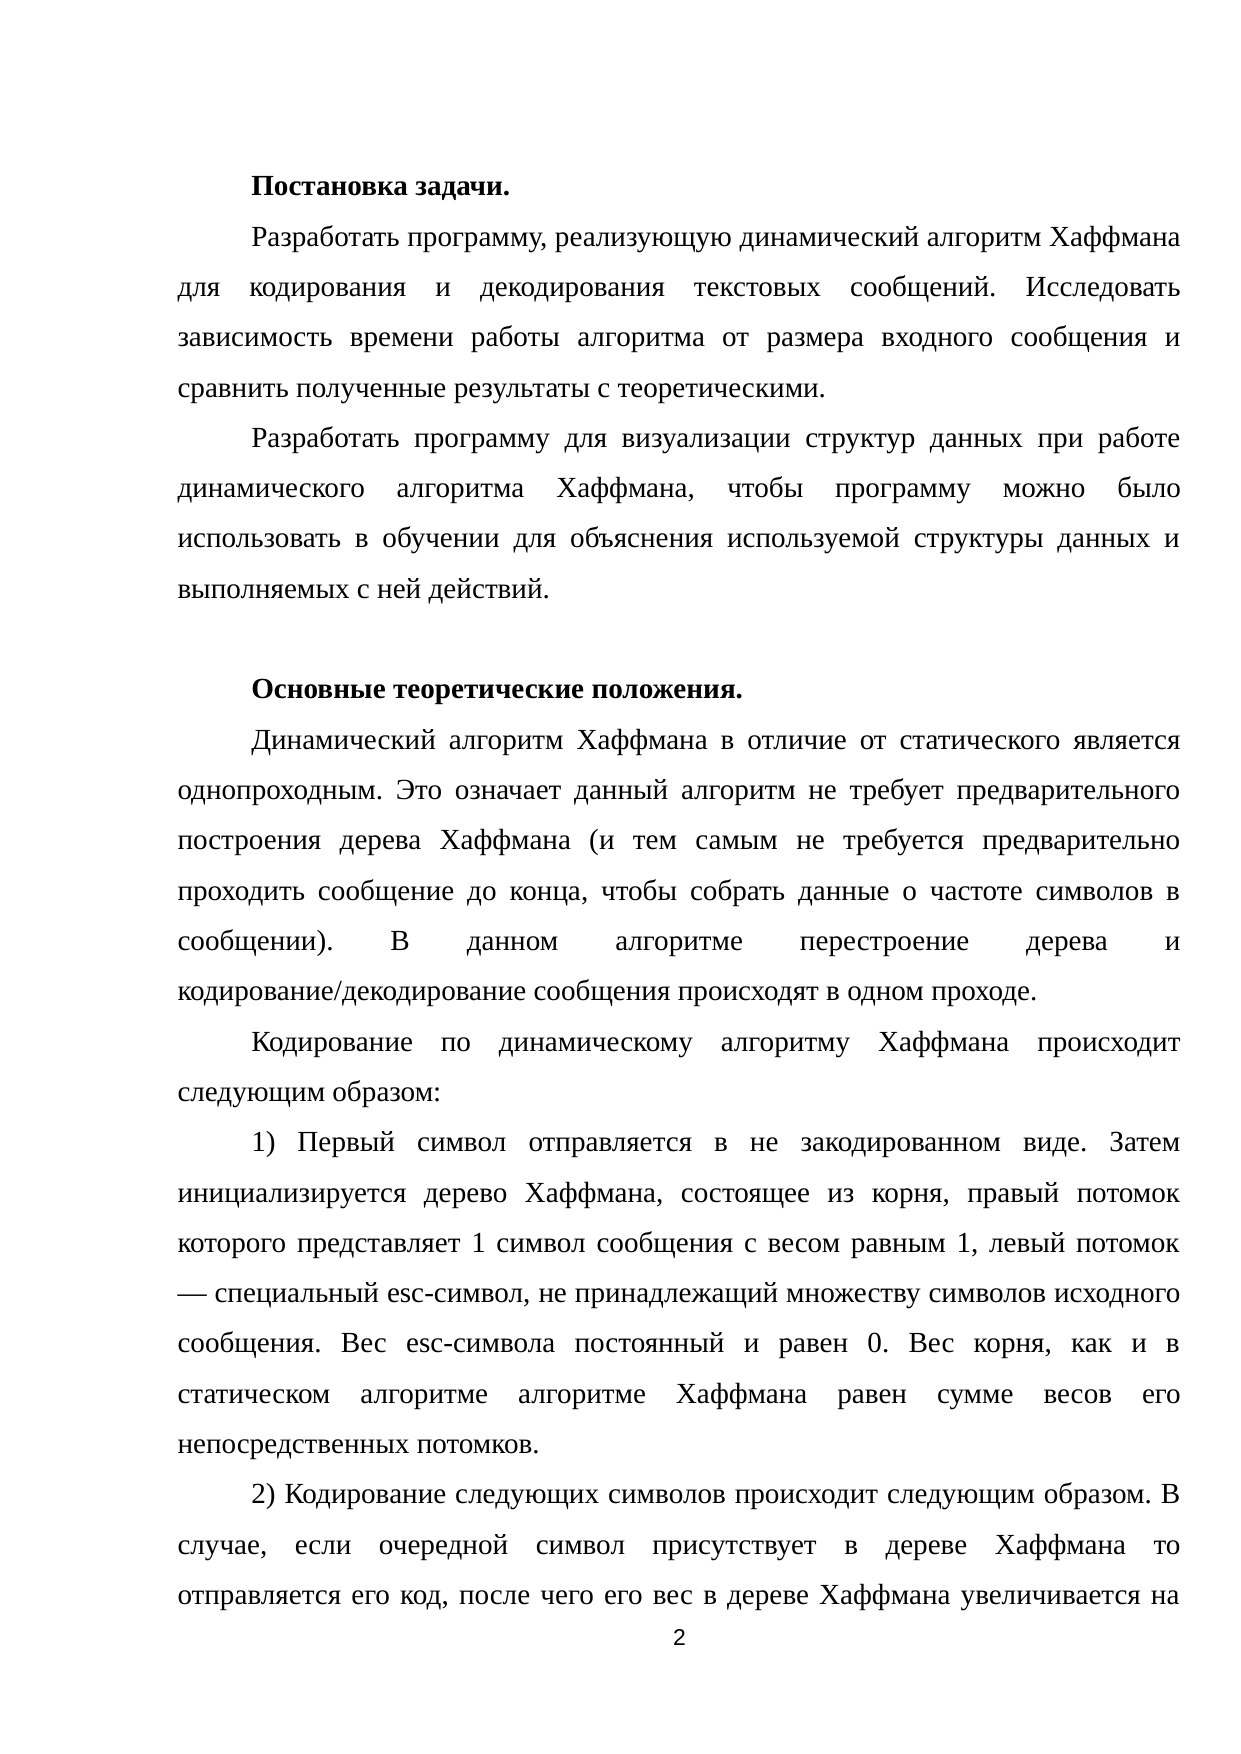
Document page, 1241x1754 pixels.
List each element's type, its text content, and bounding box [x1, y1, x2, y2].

text 2) Кодирование следующих символов происходит следующим образом. В случае, если очередной символ присутствует в дереве Хаффмана то отправляется его код, после чего его вес в дереве Хаффмана увеличивается на [177, 1477, 1181, 1611]
text Постановка задачи. [177, 168, 1181, 202]
text Динамический алгоритм Хаффмана в отличие от статического является однопроходным. Это означает данный алгоритм не требует предварительного построения дерева Хаффмана (и тем самым не требуется предварительно проходить сообщение до конца, чтобы собрать данные о частоте символов в сообщении). В данном алгоритме перестроение дерева и кодирование/декодирование сообщения происходят в одном проходе. [177, 722, 1181, 1007]
text Разработать программу, реализующую динамический алгоритм Хаффмана для кодирования и декодирования текстовых сообщений. Исследовать зависимость времени работы алгоритма от размера входного сообщения и сравнить полученные результаты с теоретическими. [177, 219, 1181, 403]
text 1) Первый символ отправляется в не закодированном виде. Затем инициализируется дерево Хаффмана, состоящее из корня, правый потомок которого представляет 1 символ сообщения с весом равным 1, левый потомок — специальный esc-символ, не принадлежащий множеству символов исходного сообщения. Вес esc-символа постоянный и равен 0. Вес корня, как и в статическом алгоритме алгоритме Хаффмана равен сумме весов его непосредственных потомков. [177, 1124, 1181, 1460]
text Основные теоретические положения. [177, 672, 1181, 705]
text Разработать программу для визуализации структур данных при работе динамического алгоритма Хаффмана, чтобы программу можно было использовать в обучении для объяснения используемой структуры данных и выполняемых с ней действий. [177, 420, 1181, 604]
text Кодирование по динамическому алгоритму Хаффмана происходит следующим образом: [177, 1024, 1181, 1108]
